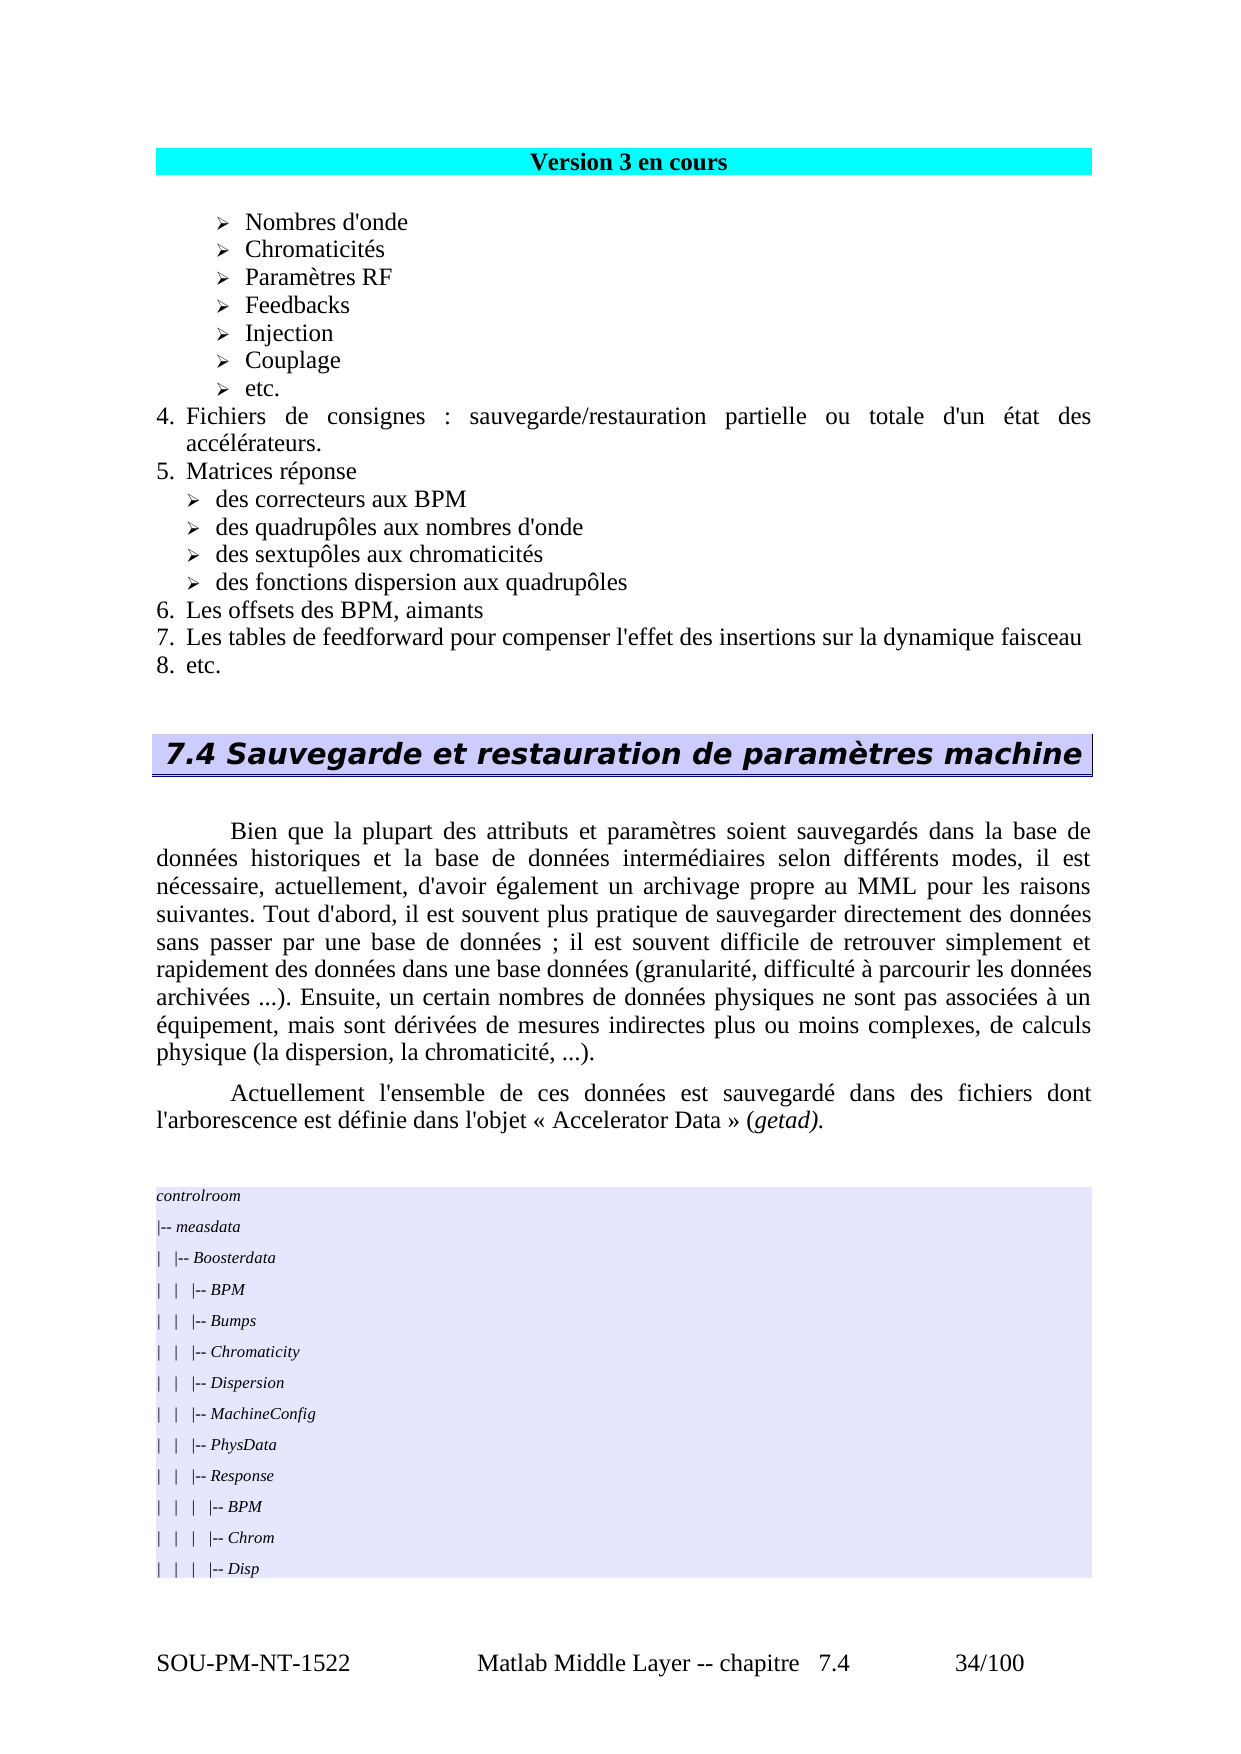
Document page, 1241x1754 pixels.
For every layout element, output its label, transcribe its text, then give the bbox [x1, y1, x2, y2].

list des fonctions dispersion aux quadrupôles [186, 568, 1092, 596]
text | | |-- Chromaticity [156, 1342, 1092, 1361]
list Les tables de feedforward pour compenser l'effet des insertions sur la dynamique faisceau [156, 623, 1092, 651]
list Fichiers de consignes : sauvegarde/restauration partielle ou totale d'un état des accélérateurs. [156, 402, 1092, 457]
text |-- measdata [156, 1218, 1092, 1236]
subtitle Sauvegarde et restauration de paramètres machine [152, 734, 1092, 774]
text | | |-- BPM [156, 1280, 1092, 1298]
text | | |-- PhysData [156, 1435, 1092, 1454]
text | | | |-- Chrom [156, 1528, 1092, 1547]
list Couplage [215, 346, 1092, 374]
text | | | |-- Disp [156, 1559, 1092, 1578]
text | | |-- Bumps [156, 1311, 1092, 1329]
list Matrices réponse [156, 457, 1092, 485]
list Nombres d'onde [215, 208, 1092, 236]
text Bien que la plupart des attributs et paramètres soient sauvegardés dans la base de données historiques et la base de données intermédiaires selon différents modes, il est nécessaire, actuellement, d'avoir également un archivage propre au MML pour les raisons suivantes. Tout d'abord, il est souvent plus pratique de sauvegarder directement des données sans passer par une base de données ; il est souvent difficile de retrouver simplement et rapidement des données dans une base données (granularité, difficulté à parcourir les données archivées ...). Ensuite, un certain nombres de données physiques ne sont pas associées à un équipement, mais sont dérivées de mesures indirectes plus ou moins complexes, de calculs physique (la dispersion, la chromaticité, ...). [156, 817, 1092, 1066]
text | | |-- Response [156, 1466, 1092, 1485]
list des sextupôles aux chromaticités [186, 540, 1092, 568]
list Feedbacks [215, 291, 1092, 319]
text | |-- Boosterdata [156, 1249, 1092, 1267]
text | | | |-- BPM [156, 1497, 1092, 1516]
text | | |-- Dispersion [156, 1373, 1092, 1392]
list etc. [156, 651, 1092, 679]
list Chromaticités [215, 236, 1092, 263]
list Injection [215, 319, 1092, 346]
text | | |-- MachineConfig [156, 1404, 1092, 1423]
text Actuellement l'ensemble de ces données est sauvegardé dans des fichiers dont l'arborescence est définie dans l'objet « Accelerator Data » (getad). [156, 1079, 1092, 1134]
list des quadrupôles aux nombres d'onde [186, 513, 1092, 540]
list etc. [215, 374, 1092, 402]
list Les offsets des BPM, aimants [156, 596, 1092, 623]
list Paramètres RF [215, 263, 1092, 291]
text controlroom [156, 1187, 1092, 1205]
list des correcteurs aux BPM [186, 485, 1092, 513]
